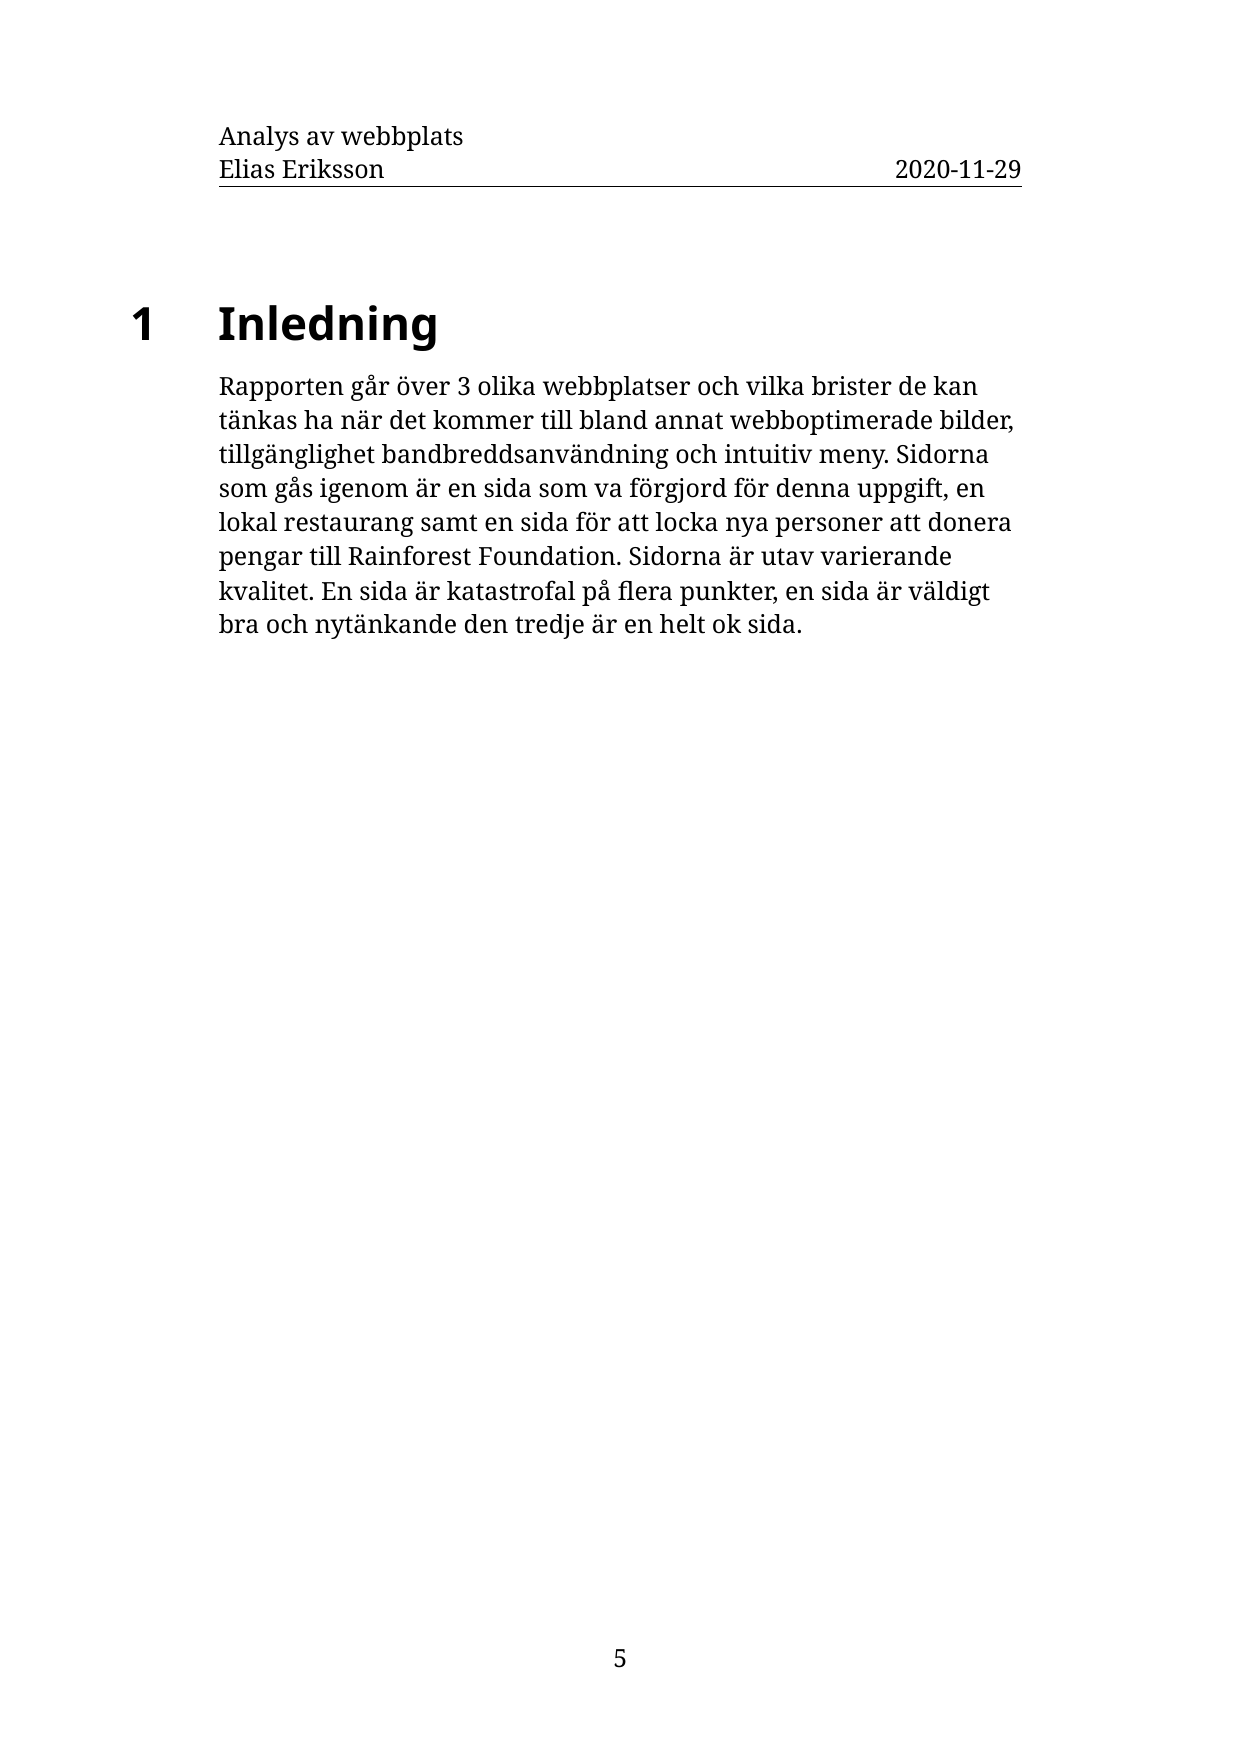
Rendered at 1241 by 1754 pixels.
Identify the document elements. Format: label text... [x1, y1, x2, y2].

subtitle Inledning [130, 291, 1022, 353]
text Rapporten går över 3 olika webbplatser och vilka brister de kan tänkas ha när det kommer till bland annat webboptimerade bilder, tillgänglighet bandbreddsanvändning och intuitiv meny. Sidorna som gås igenom är en sida som va förgjord för denna uppgift, en lokal restaurang samt en sida för att locka nya personer att donera pengar till Rainforest Foundation. Sidorna är utav varierande kvalitet. En sida är katastrofal på flera punkter, en sida är väldigt bra och nytänkande den tredje är en helt ok sida. [218, 369, 1022, 641]
